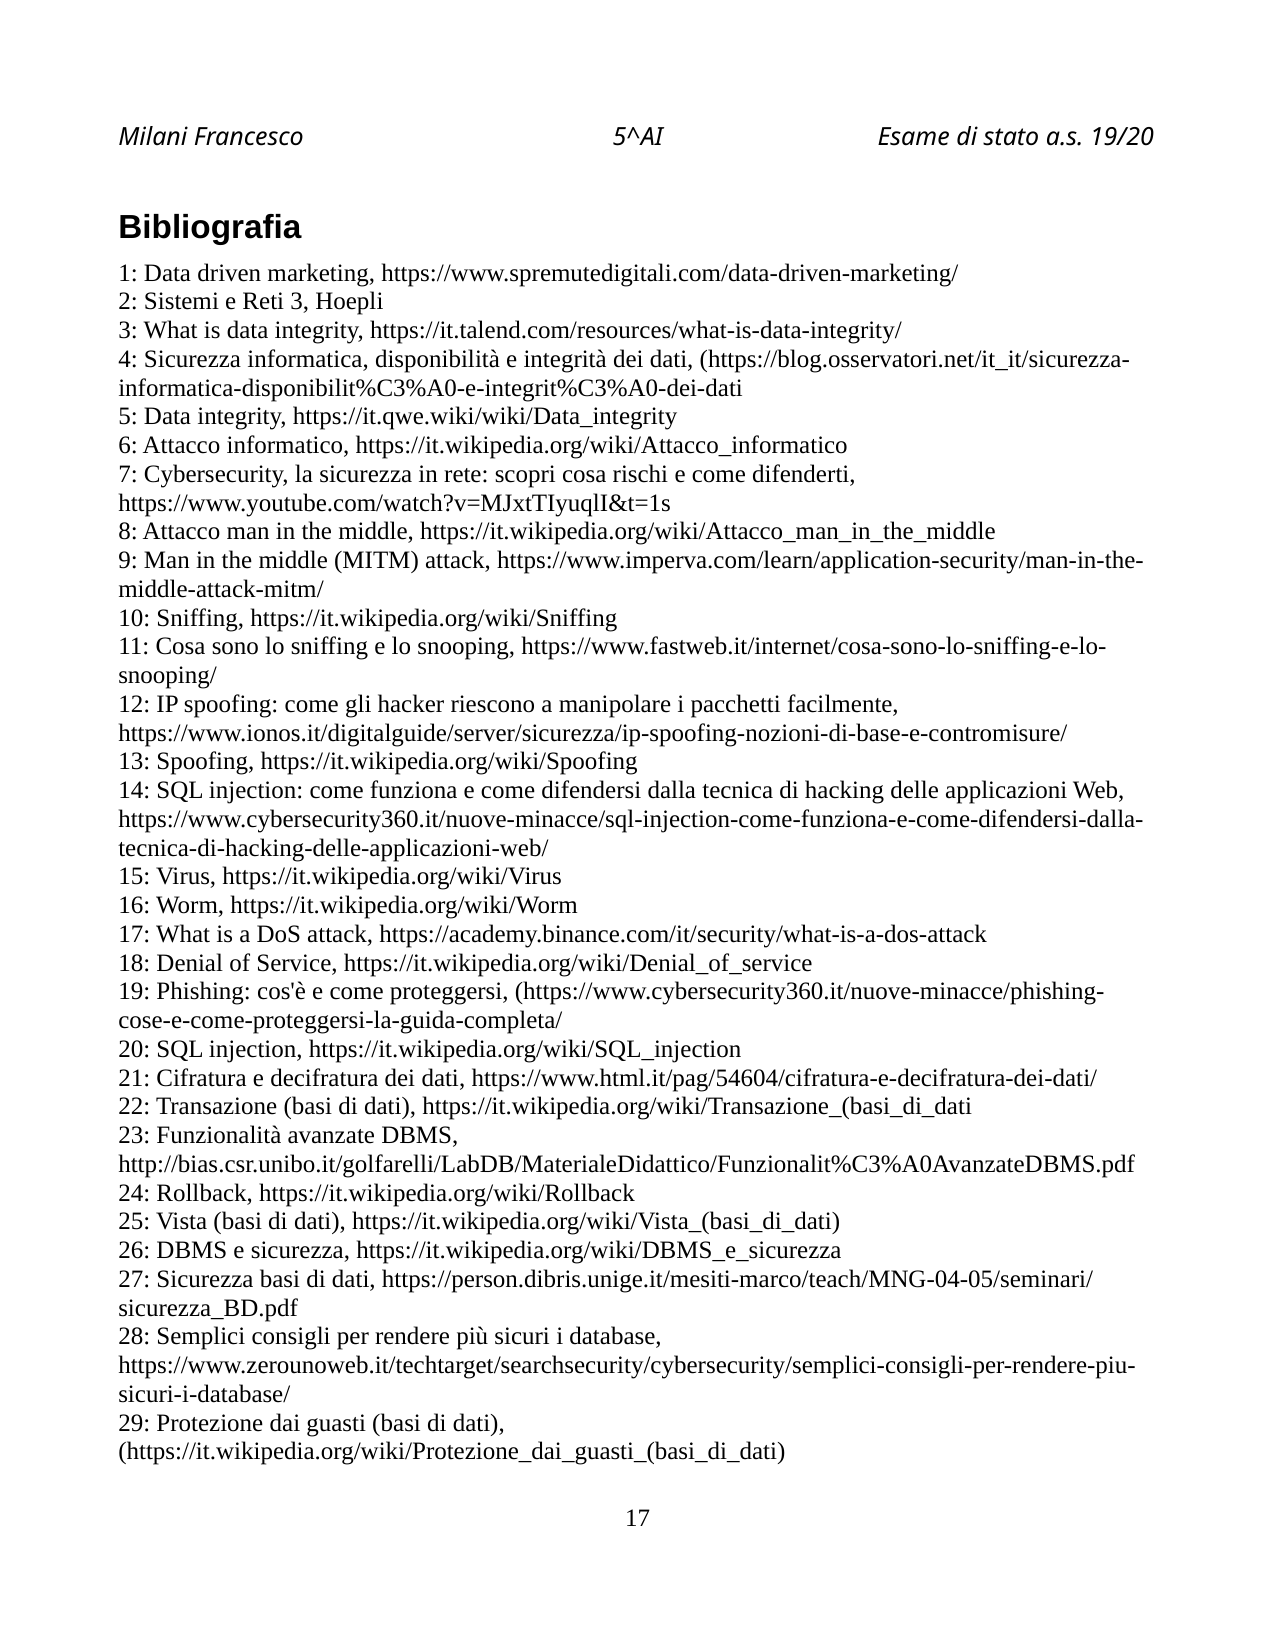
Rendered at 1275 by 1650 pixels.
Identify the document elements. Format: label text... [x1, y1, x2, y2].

text 23: Funzionalità avanzate DBMS, http://bias.csr.unibo.it/golfarelli/LabDB/MaterialeDidattico/Funzionalit%C3%A0AvanzateDBMS.pdf [118, 1120, 1157, 1178]
text 19: Phishing: cos'è e come proteggersi, (https://www.cybersecurity360.it/nuove-minacce/phishing-cose-e-come-proteggersi-la-guida-completa/ [118, 976, 1157, 1034]
text 21: Cifratura e decifratura dei dati, https://www.html.it/pag/54604/cifratura-e-decifratura-dei-dati/ [118, 1063, 1157, 1091]
text 25: Vista (basi di dati), https://it.wikipedia.org/wiki/Vista_(basi_di_dati) [118, 1206, 1157, 1235]
text 28: Semplici consigli per rendere più sicuri i database, https://www.zerounoweb.it/techtarget/searchsecurity/cybersecurity/semplici-consigli-per-rendere-piu-sicuri-i-database/ [118, 1321, 1157, 1408]
text 8: Attacco man in the middle, https://it.wikipedia.org/wiki/Attacco_man_in_the_middle [118, 516, 1157, 545]
text 9: Man in the middle (MITM) attack, https://www.imperva.com/learn/application-security/man-in-the-middle-attack-mitm/ [118, 545, 1157, 603]
text 16: Worm, https://it.wikipedia.org/wiki/Worm [118, 890, 1157, 919]
text 11: Cosa sono lo sniffing e lo snooping, https://www.fastweb.it/internet/cosa-sono-lo-sniffing-e-lo-snooping/ [118, 631, 1157, 689]
text 18: Denial of Service, https://it.wikipedia.org/wiki/Denial_of_service [118, 948, 1157, 976]
text 26: DBMS e sicurezza, https://it.wikipedia.org/wiki/DBMS_e_sicurezza [118, 1235, 1157, 1264]
text 12: IP spoofing: come gli hacker riescono a manipolare i pacchetti facilmente, https://www.ionos.it/digitalguide/server/sicurezza/ip-spoofing-nozioni-di-base-e-contromisure/ [118, 689, 1157, 746]
text 17: What is a DoS attack, https://academy.binance.com/it/security/what-is-a-dos-attack [118, 919, 1157, 948]
text 2: Sistemi e Reti 3, Hoepli [118, 286, 1157, 315]
text 29: Protezione dai guasti (basi di dati), [118, 1408, 1157, 1436]
text 13: Spoofing, https://it.wikipedia.org/wiki/Spoofing [118, 746, 1157, 775]
text 22: Transazione (basi di dati), https://it.wikipedia.org/wiki/Transazione_(basi_di_dati [118, 1091, 1157, 1120]
text 5: Data integrity, https://it.qwe.wiki/wiki/Data_integrity [118, 401, 1157, 430]
subtitle Bibliografia [118, 207, 1157, 245]
text 7: Cybersecurity, la sicurezza in rete: scopri cosa rischi e come difenderti, https://www.youtube.com/watch?v=MJxtTIyuqlI&t=1s [118, 459, 1157, 516]
text 15: Virus, https://it.wikipedia.org/wiki/Virus [118, 861, 1157, 890]
text (https://it.wikipedia.org/wiki/Protezione_dai_guasti_(basi_di_dati) [118, 1436, 1157, 1465]
text 14: SQL injection: come funziona e come difendersi dalla tecnica di hacking delle applicazioni Web, https://www.cybersecurity360.it/nuove-minacce/sql-injection-come-funziona-e-come-difendersi-dalla-tecnica-di-hacking-delle-applicazioni-web/ [118, 775, 1157, 861]
text 27: Sicurezza basi di dati, https://person.dibris.unige.it/mesiti-marco/teach/MNG-04-05/seminari/sicurezza_BD.pdf [118, 1264, 1157, 1321]
text 10: Sniffing, https://it.wikipedia.org/wiki/Sniffing [118, 603, 1157, 631]
text 4: Sicurezza informatica, disponibilità e integrità dei dati, (https://blog.osservatori.net/it_it/sicurezza-informatica-disponibilit%C3%A0-e-integrit%C3%A0-dei-dati [118, 344, 1157, 401]
text 20: SQL injection, https://it.wikipedia.org/wiki/SQL_injection [118, 1034, 1157, 1063]
text 24: Rollback, https://it.wikipedia.org/wiki/Rollback [118, 1178, 1157, 1206]
text 6: Attacco informatico, https://it.wikipedia.org/wiki/Attacco_informatico [118, 430, 1157, 459]
text 1: Data driven marketing, https://www.spremutedigitali.com/data-driven-marketing/ [118, 258, 1157, 286]
text 3: What is data integrity, https://it.talend.com/resources/what-is-data-integrity/ [118, 315, 1157, 344]
